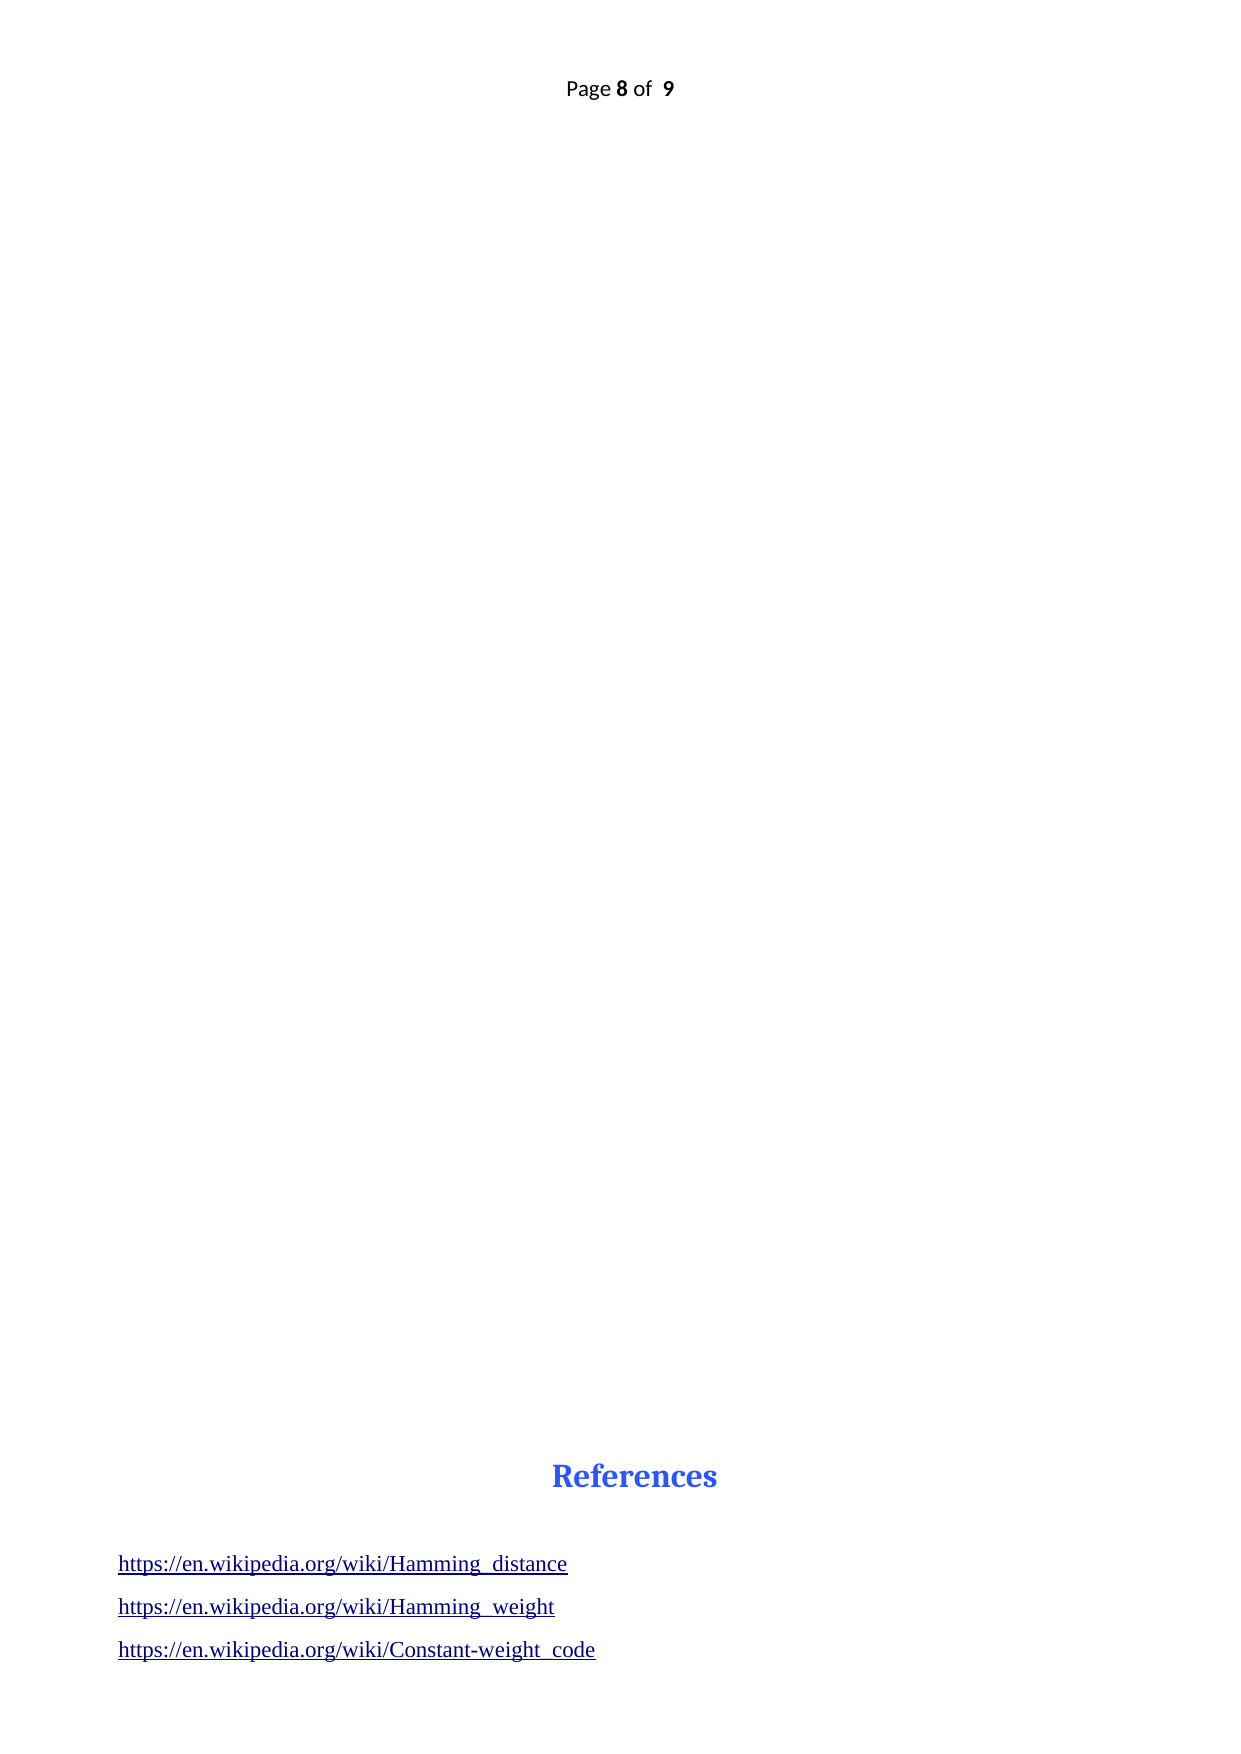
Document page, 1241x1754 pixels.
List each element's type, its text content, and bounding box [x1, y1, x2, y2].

text https://en.wikipedia.org/wiki/Hamming_weight [118, 1593, 1122, 1619]
text https://en.wikipedia.org/wiki/Constant-weight_code [118, 1636, 1122, 1662]
subtitle References [118, 1458, 1122, 1496]
text https://en.wikipedia.org/wiki/Hamming_distance [118, 1551, 1122, 1577]
